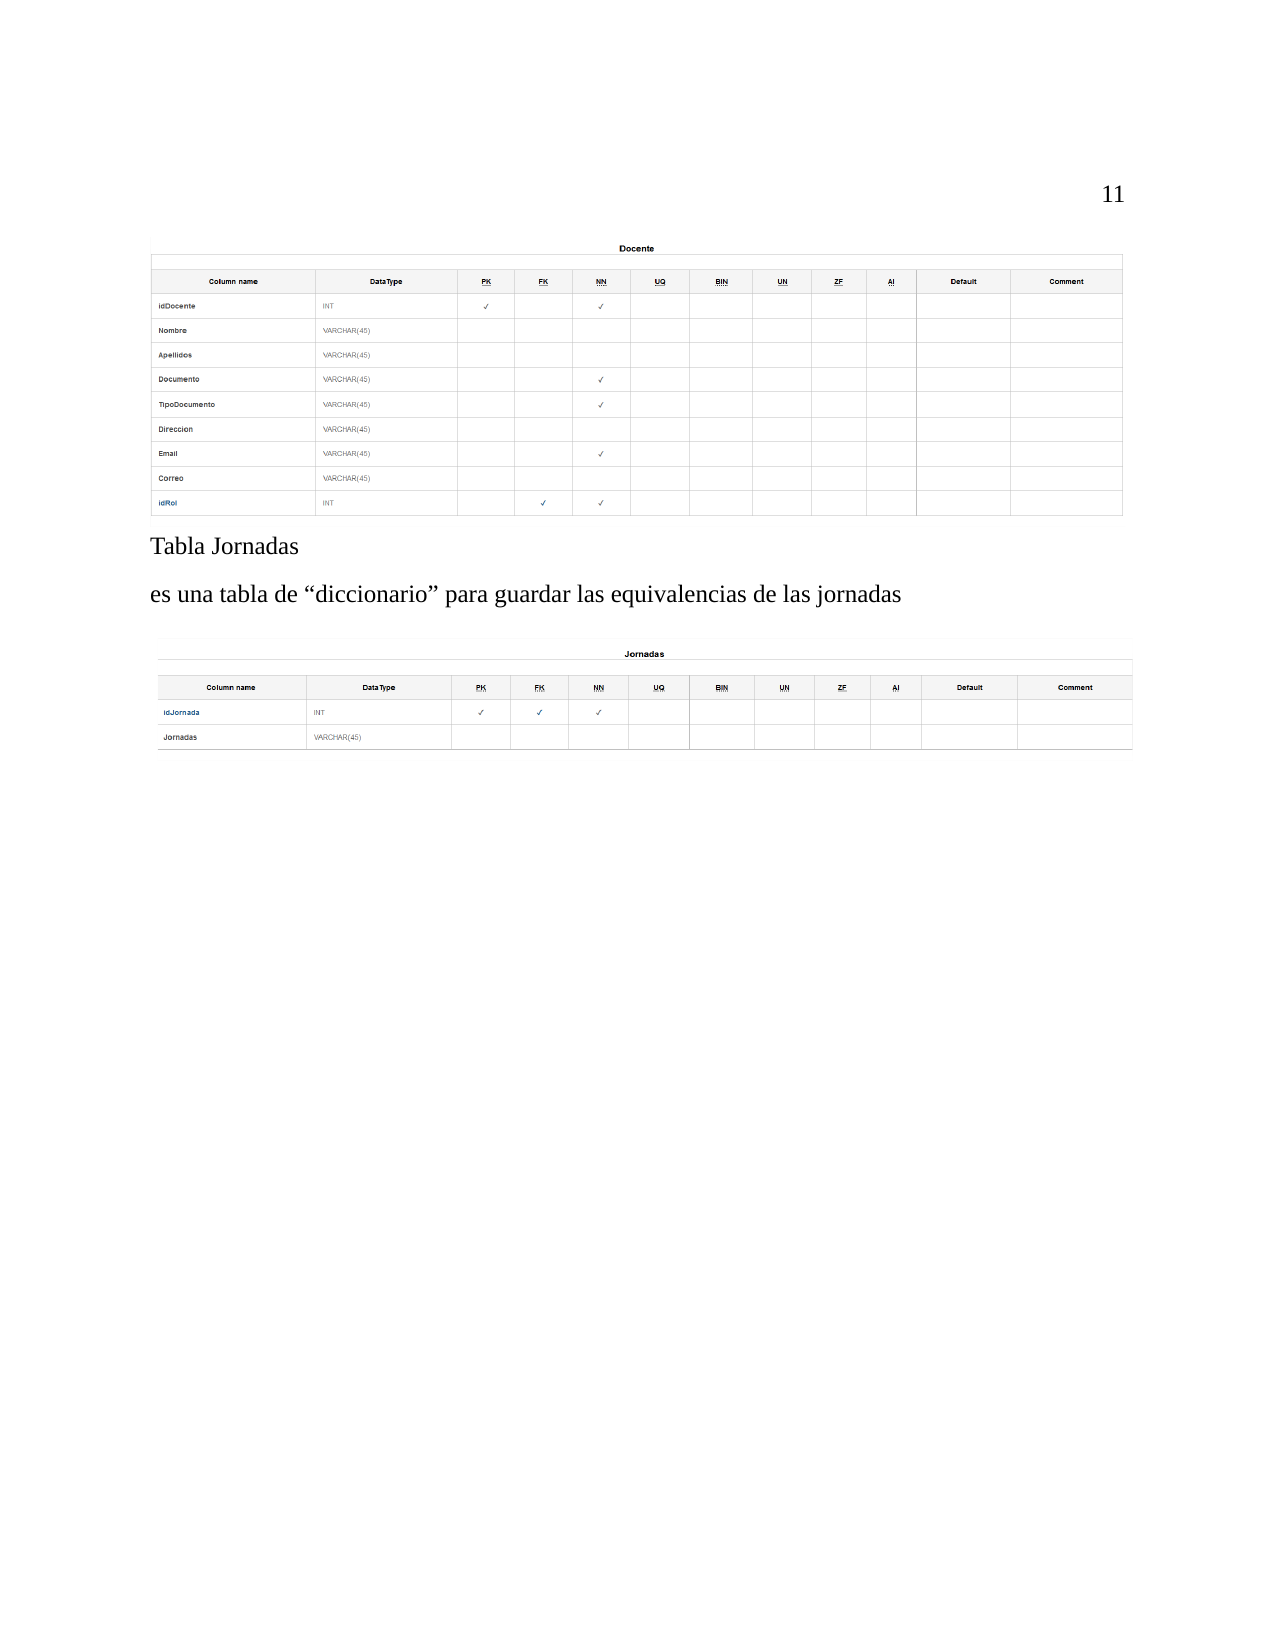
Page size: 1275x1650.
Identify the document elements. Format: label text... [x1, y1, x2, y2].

picture [157, 638, 1133, 761]
picture [150, 237, 1125, 527]
text Tabla Jornadas [150, 527, 1125, 560]
text es una tabla de “diccionario” para guardar las equivalencias de las jornadas [150, 579, 1125, 608]
